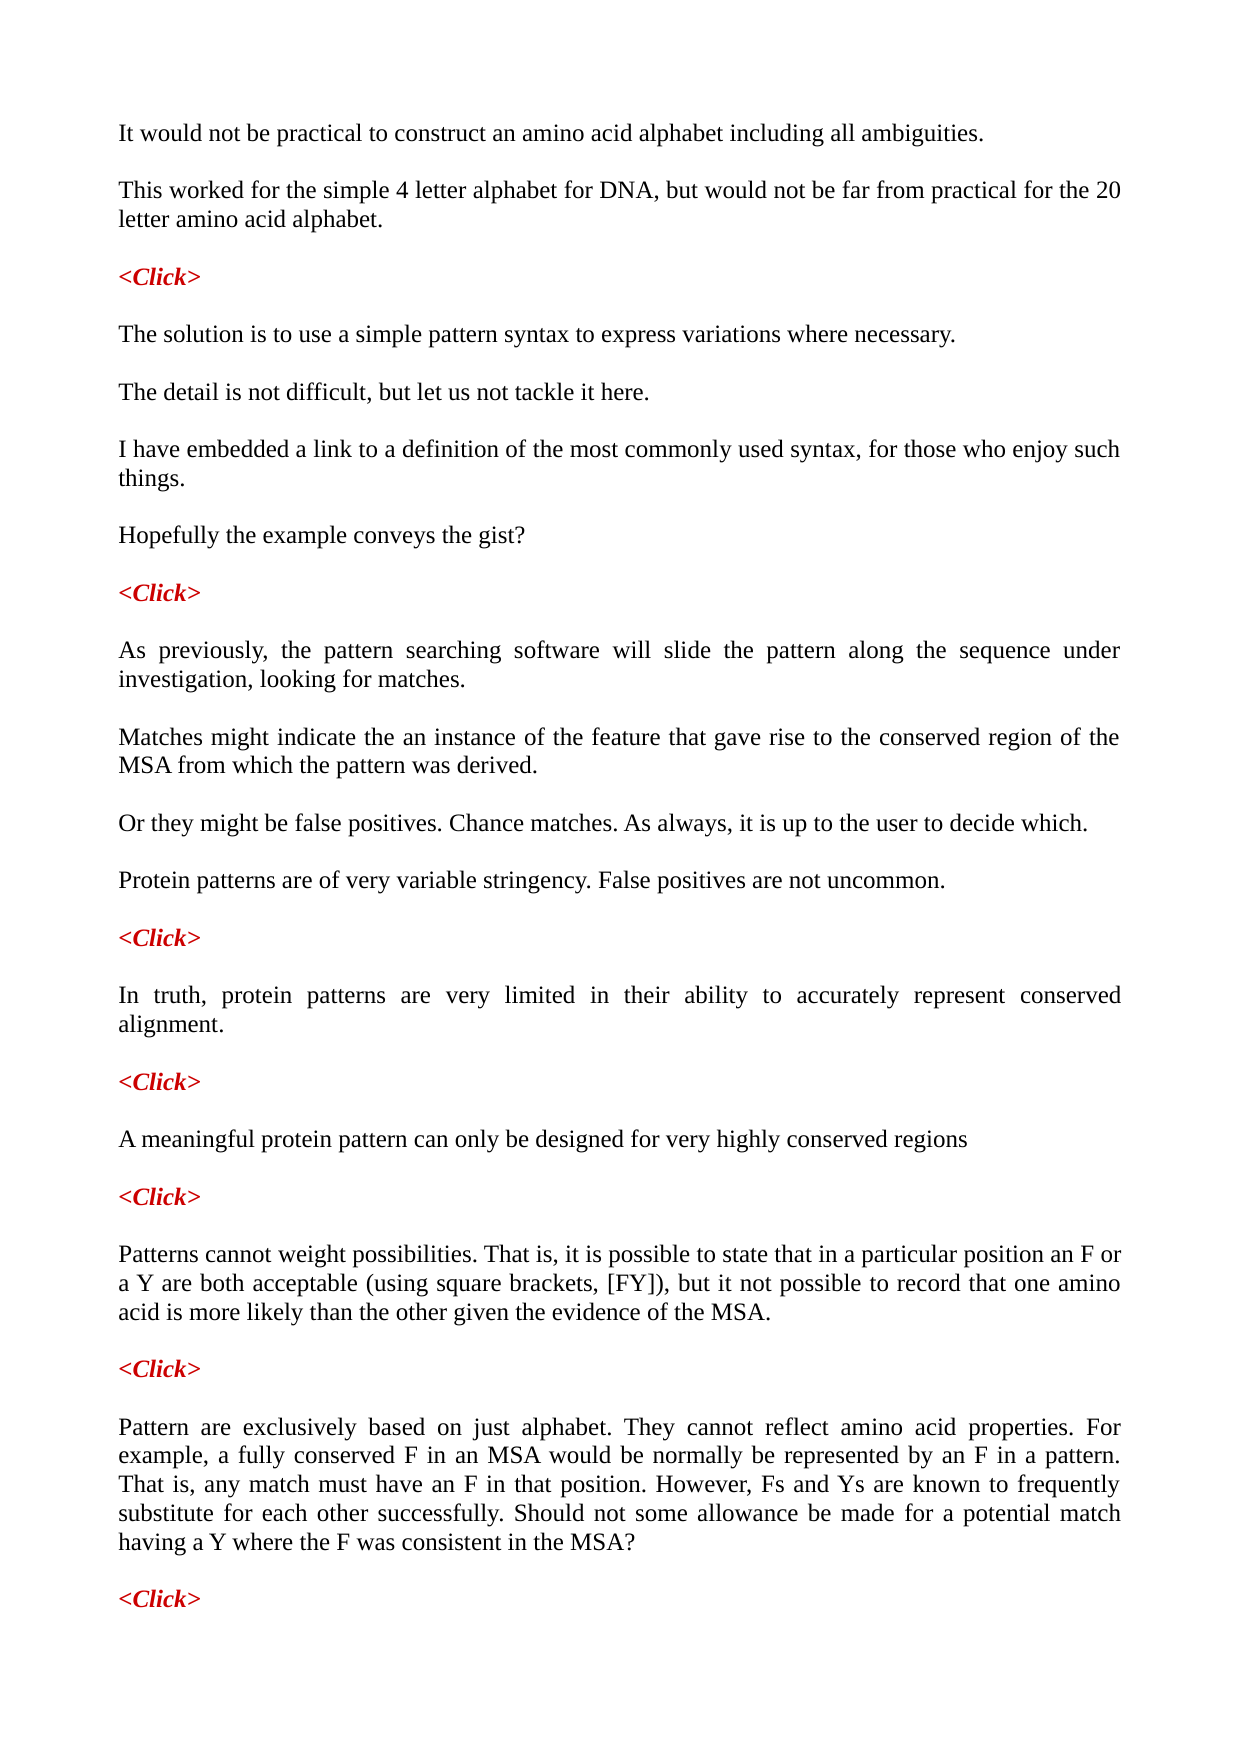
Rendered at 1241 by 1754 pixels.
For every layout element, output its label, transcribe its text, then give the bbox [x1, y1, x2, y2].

text The solution is to use a simple pattern syntax to express variations where necessary. [118, 319, 1122, 348]
text As previously, the pattern searching software will slide the pattern along the sequence under investigation, looking for matches. [118, 636, 1122, 693]
text I have embedded a link to a definition of the most commonly used syntax, for those who enjoy such things. [118, 434, 1122, 492]
text Protein patterns are of very variable stringency. False positives are not uncommon. [118, 866, 1122, 894]
text <Click> [118, 262, 1122, 291]
text <Click> [118, 1182, 1122, 1211]
text Pattern are exclusively based on just alphabet. They cannot reflect amino acid properties. For example, a fully conserved F in an MSA would be normally be represented by an F in a pattern. That is, any match must have an F in that position. However, Fs and Ys are known to frequently substitute for each other successfully. Should not some allowance be made for a potential match having a Y where the F was consistent in the MSA? [118, 1412, 1122, 1556]
text It would not be practical to construct an amino acid alphabet including all ambiguities. [118, 118, 1122, 147]
text This worked for the simple 4 letter alphabet for DNA, but would not be far from practical for the 20 letter amino acid alphabet. [118, 176, 1122, 233]
text Hopefully the example conveys the gist? [118, 521, 1122, 549]
text <Click> [118, 923, 1122, 952]
text The detail is not difficult, but let us not tackle it here. [118, 377, 1122, 406]
text In truth, protein patterns are very limited in their ability to accurately represent conserved alignment. [118, 981, 1122, 1038]
text <Click> [118, 1067, 1122, 1096]
text <Click> [118, 1584, 1122, 1613]
text Matches might indicate the an instance of the feature that gave rise to the conserved region of the MSA from which the pattern was derived. [118, 722, 1122, 779]
text <Click> [118, 1354, 1122, 1383]
text <Click> [118, 578, 1122, 607]
text Patterns cannot weight possibilities. That is, it is possible to state that in a particular position an F or a Y are both acceptable (using square brackets, [FY]), but it not possible to record that one amino acid is more likely than the other given the evidence of the MSA. [118, 1239, 1122, 1326]
text A meaningful protein pattern can only be designed for very highly conserved regions [118, 1124, 1122, 1153]
text Or they might be false positives. Chance matches. As always, it is up to the user to decide which. [118, 808, 1122, 837]
